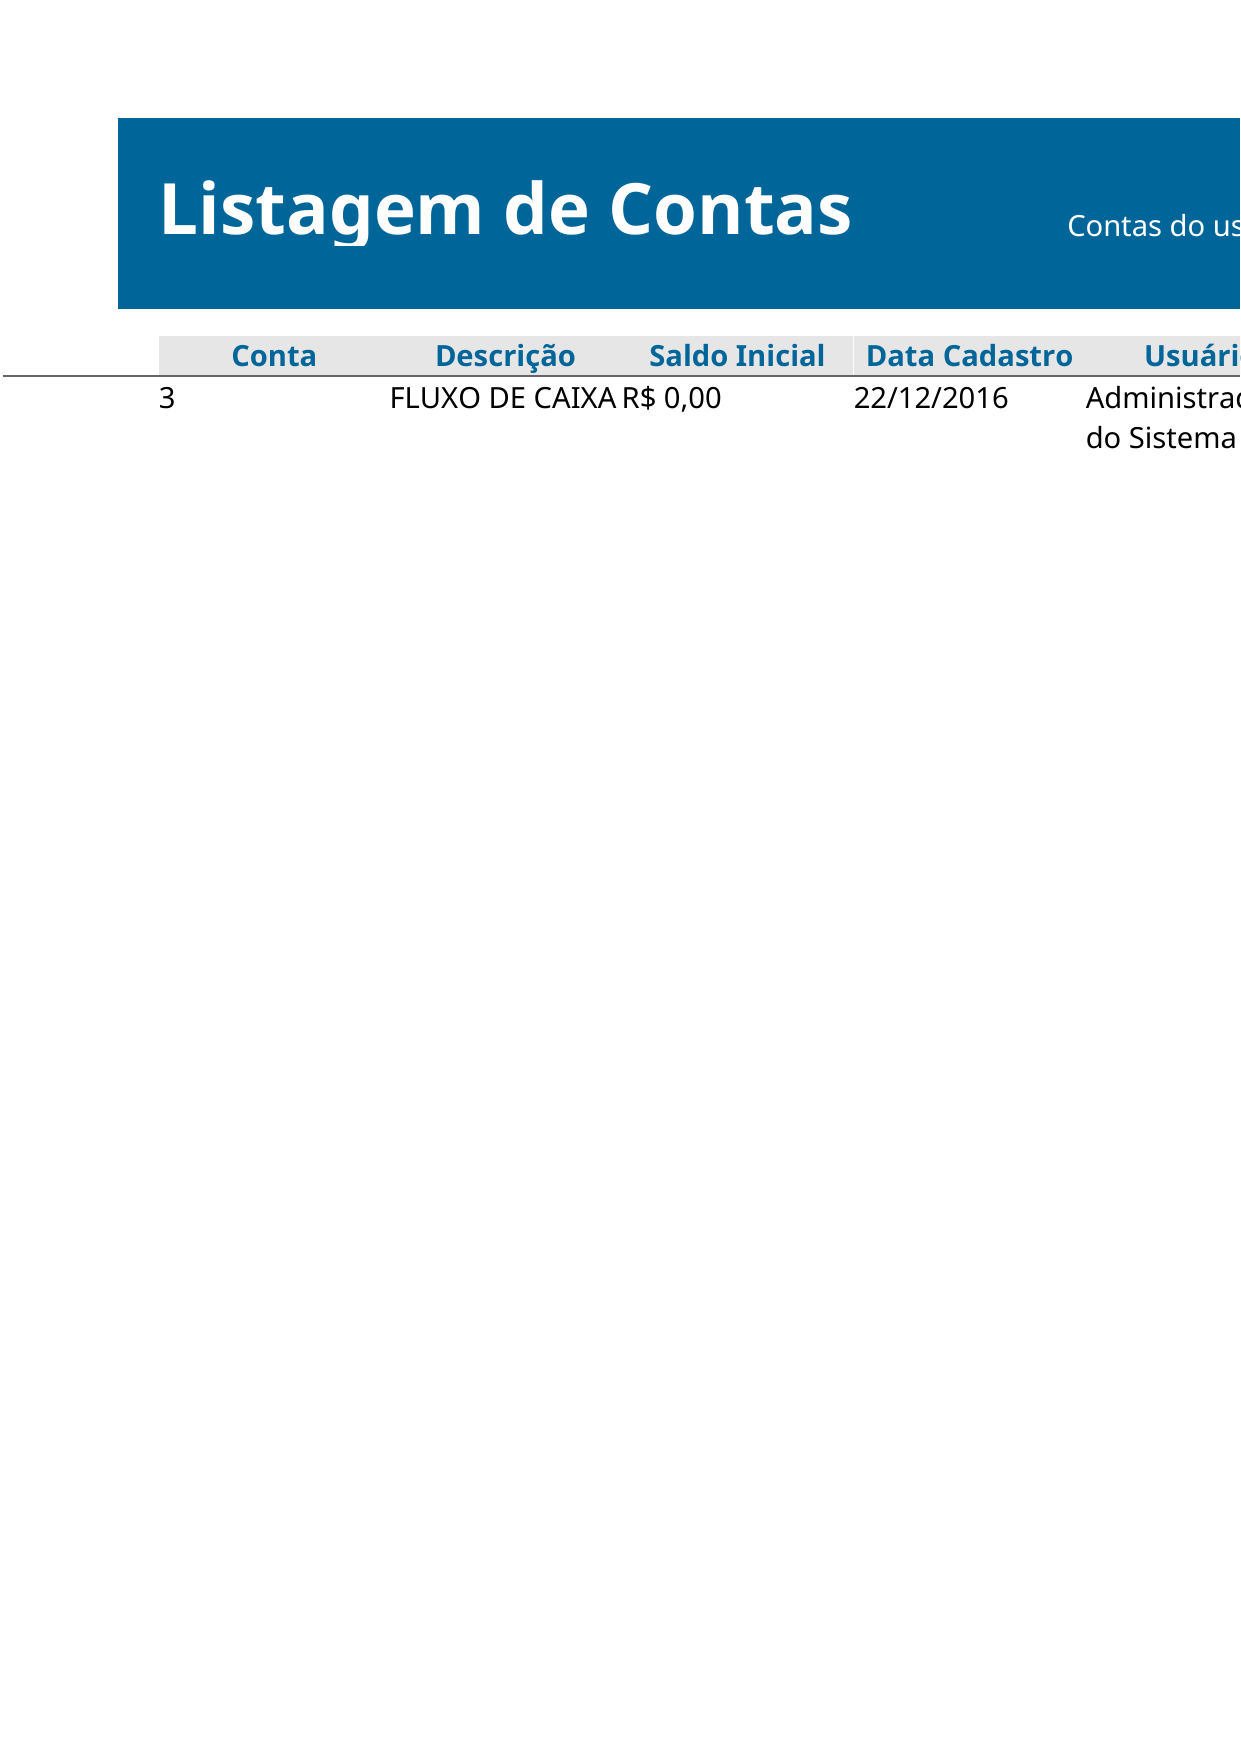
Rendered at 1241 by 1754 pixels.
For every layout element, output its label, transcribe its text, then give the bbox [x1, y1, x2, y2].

table_cell Administrador do Sistema [1086, 378, 1240, 448]
table_cell [118, 378, 159, 418]
table_cell [1233, 309, 1240, 336]
table_header [119, 118, 1240, 159]
table_cell R$ 0,00 [621, 378, 853, 418]
table_cell [854, 309, 1086, 336]
table_cell [621, 309, 853, 336]
table_cell [118, 336, 159, 375]
table_cell Saldo Inicial [621, 336, 853, 375]
table_cell [367, 309, 389, 336]
table_cell FLUXO DE CAIXA [389, 378, 621, 448]
table_cell 22/12/2016 [854, 378, 1086, 418]
table_cell Listagem de Contas [159, 159, 853, 246]
table_cell [389, 309, 621, 336]
table_cell [118, 159, 159, 205]
table_cell [159, 309, 367, 336]
table_cell [853, 205, 940, 246]
table_cell Descrição [389, 336, 621, 375]
table_cell 3 [159, 378, 389, 418]
table_cell [853, 159, 940, 205]
table_cell [118, 205, 159, 246]
table_cell [159, 418, 367, 447]
table_cell [118, 309, 159, 336]
table_cell [621, 418, 853, 447]
table_cell Contas do usuário [940, 205, 1240, 246]
table_cell [1086, 309, 1233, 336]
table_cell Conta [159, 336, 389, 375]
table_cell Data Cadastro [854, 336, 1086, 375]
table_cell Usuário [1086, 336, 1240, 375]
table_cell [940, 159, 1240, 205]
table_cell [854, 418, 1086, 447]
table_header [118, 246, 1240, 309]
table_cell [367, 418, 389, 447]
table_cell [118, 418, 159, 447]
